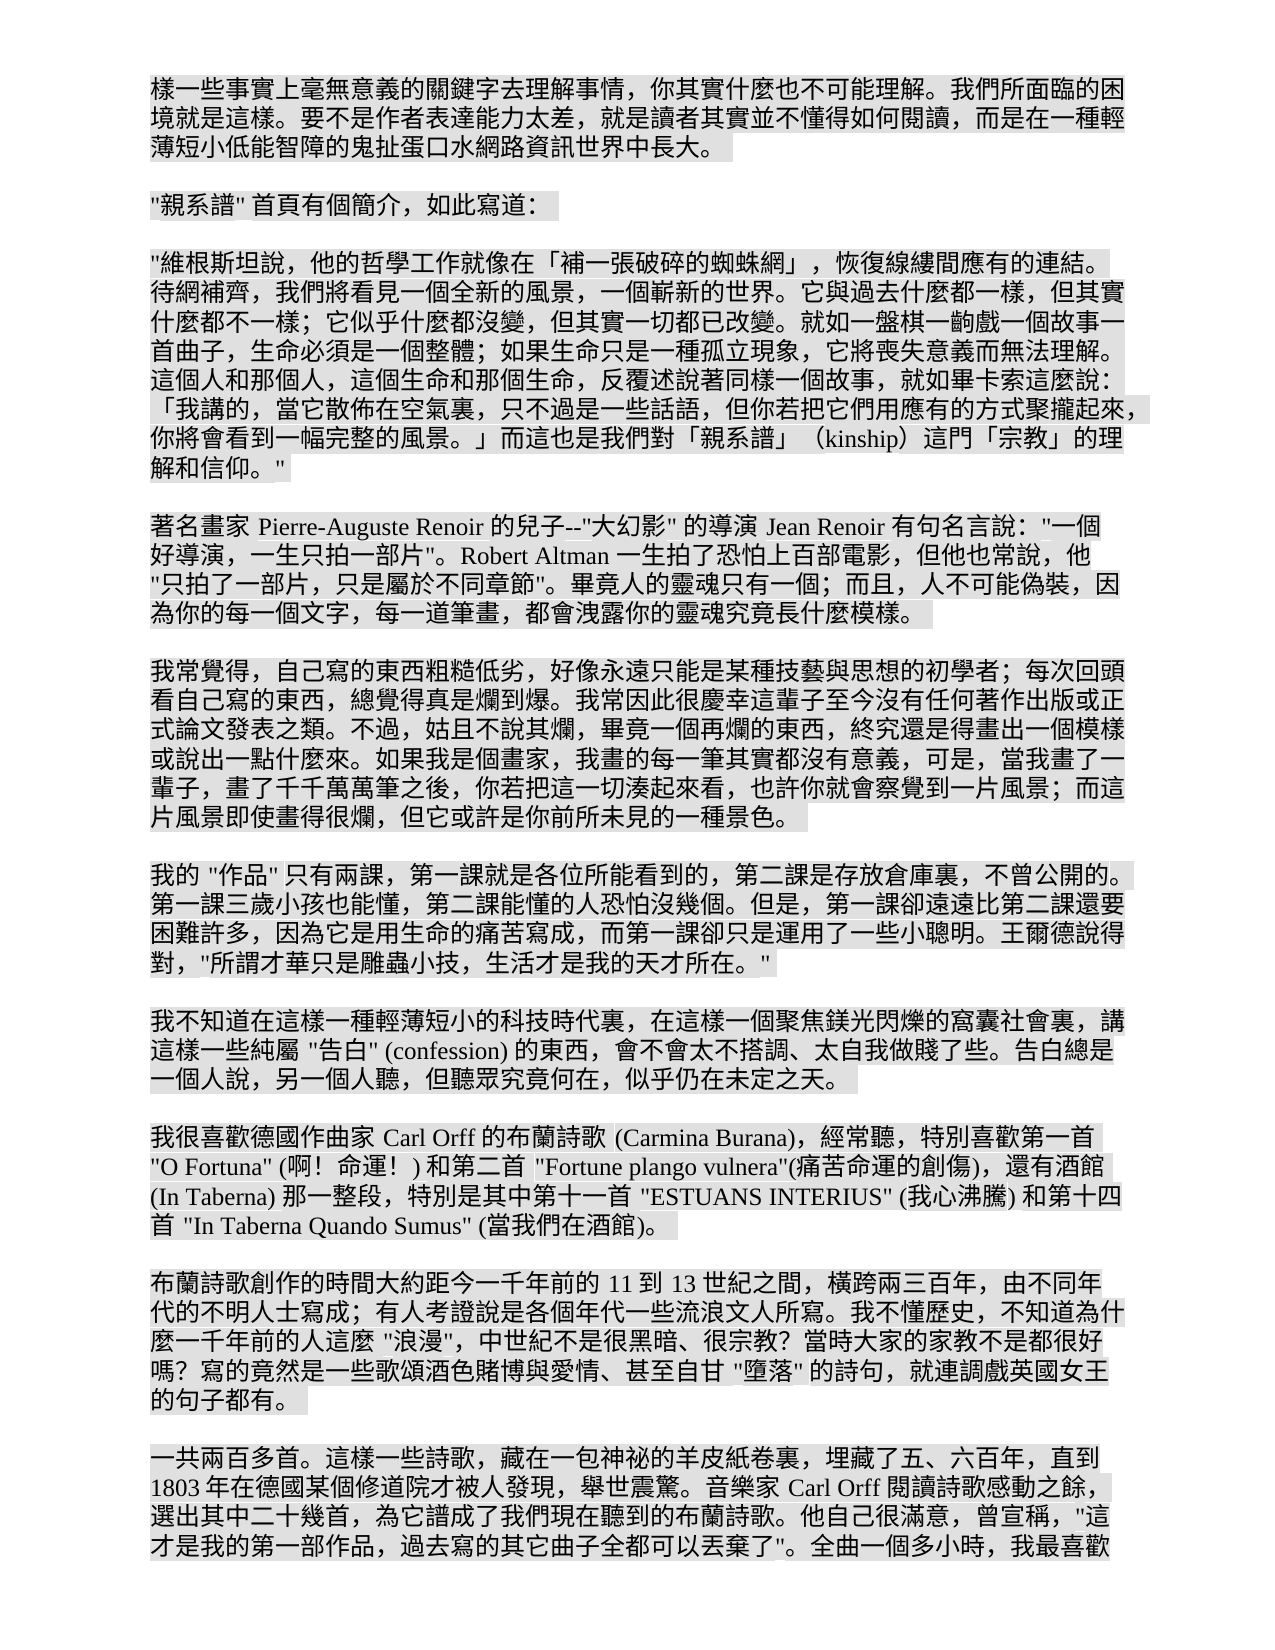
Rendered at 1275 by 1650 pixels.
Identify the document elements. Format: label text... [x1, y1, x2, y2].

text 幾十年來，在這島上，我常有一種很深的感觸，似乎不管你講些什麼或寫些什麼，人們只看得到政治。關心政治是應該的，但是，人們看到的其實不是政治，而是一種顏色或立場，只對這類東西感興趣。許多時候，甚至把你寫的一切，簡化成為一種所謂 "罵"。可是，若真要罵人，x它媽的需要寫那麼多字嗎？於是，不管你寫多少不同的東西或做多少不同的事，人們的注意力始終就只是在停留在關於政治立場的幾個關鍵字上。 早些年，比方說黨外時期，在醫院工作或實習、見習時，身上始終就貼個 "陰謀暴力份子" 的標籤，意味著謾罵政府、擾亂社會安定的壞人之意；有此標籤在，就算我不想獨來獨往，也只好獨來獨往。有些同事，發現我跟她們想像中的 "陰謀暴力份子" 的感覺不太一樣，企圖理解我的 "其它面向"，理解的結果，似乎比 "不理解" 還誤解更深。 在醫院，醫生護士及其他各單位同事經常一起吃飯、出遊或看電影等等，我一向躲得遠遠的，就好像流浪狗很怕看到人或吸血鬼害怕見到光那樣。他們大多是看一些什麼 "報告班長" 之類，類似時下流行的什麼幾把刀那類 "電影"。記得有一次，一個護士問我喜不喜歡看電影，我都還來不及搭腔，旁邊有個護士就先替我回答了，她說 "陳醫師不會喜歡看電影的啦"，然後還比手畫腳說了一段描述，相當經典。她說："妳就算把一座美麗的山放在陳醫師眼前，他也只會看到整座山寫著 '台灣獨立' 四個字"。 我在一旁聽了，微笑默然不語。但我心裏納悶，我雖寫過許多文章，但我長這麼大，平常根本不會跟任何人談起一句政治，因為政治根本沒什麼好談，至少我從不會主動談起；閃躲這類話題都來不及了，怎麼還會想談政治？為什麼在一群護士眼中，我卻是這樣一個只對政治有興趣、只會讀醫學教科書、對大自然或琴棋書畫及音樂等等完全不感興趣、非常嚴肅呆板的人？ 不過，那畢竟是三十年前的時代。那個時代，大家都很乖巧，家教都很好，跟現在其實差不多，大家每天談明星名人名作家如劉墉、小野或什麼娟之類 (所謂琴棋書畫指的就是這些)，或是聊同事八卦、講同事壞話(所謂 "不嚴肅不呆板" 的意思)，而且大家好像很喜歡去KTV(所謂熱愛音樂的意思。但我這輩子至今還不知道 KTV 裏頭究竟長什麼樣)，更喜歡男男女女一起出去烤肉郊遊搞搞小曖昧 (所謂喜歡浪漫、熱愛大自然的意思。但我這輩子從來不曾參加過這類團康聯誼活動)。在這樣一種狀況下，彼此八字顯然不合，你自然很難不讓人對你產生誤解。 三十年後的今天，其實還是一樣。曾有個醫院同事不知道從哪聽來我 "對政治有興趣"，馬上把我聯想為綠營支持者，趕緊恭維我，並且開始套關係，說他也認識一個精神科醫生，"跟你一樣哦，很厲害，很會利用媒體"。我聽了，當然也只能默然以對。我都已經三十年不跟記者打交道了，這年頭，記者當然也不會對我有興趣，我幾時 "很會利用媒體"？即便是黨外時代也一樣，看到記者就跟兔子看到獵人一樣，逃都來不及了，我怎麼會去 "利用媒體"？ 1989年，我的好朋友詹益樺剛自焚而死。那一年，侯孝賢的 "悲情城市" 上映，我買了票，從早場一直看到晚場結束才離開，看了好幾遍，那時候的電影院不清場，隨你愛看幾遍就看幾遍。同樣是那一年的光復節10月25日，我跟黃華等等幾個人，大約總共不會超過十個，無預警來到總統府。 我帶著一塊布條，寫著："台灣淪陷而非光復" 之類。一堆軍警發現了，就衝出來包圍，大家四分五散讓他們追著跑。一個看來位階比較高的中年警官把我攔下，氣喘吁吁地一直說："大哥，大哥，算我拜託你，你別亂來，你是存心要我死嗎？"意思是叫我到此為止，不要為難他們。其實我也不知道就算讓我衝進總統府要幹啥，於是我就半推半就讓他們一群軍警給慢慢 "拱著" 離開現場。過程中，有位便衣特務還拿出一支好像是電擊棒，在我眼前揮舞，問我要不要試試。 隔天，回醫院上班，有位護士問我昨天去哪，打電話都沒人接。我說我去台北。"去台北幹啥？" "去總統府抗議"。護理站的護士們聽了全嚇一跳，問我去抗議什麼？我說，昨天是光復節，但我不覺得台灣已經光復，感覺比較像淪陷。大家聽了，面面相覷，互使眼色，彷彿我腦袋不正常似的那種神情。 有位護士說，"你不覺得這樣很無聊嗎？" 我沒回答。另一位護士說，"看你平常很溫和，怎麼會去做這些可怕的事？" 另一位接著說，"對啊，如果可以把這個面向拿掉就好了"。我說，"一個人只會有一種面向，不會有兩種，就好像一個人只會有一個靈魂，不會有兩個；拿掉靈魂就什麼都沒有了"。護士們紛紛苦笑搖頭，意思是說我沒救了。有個護士做了總結："看你平常傻傻的很單純，為什麼有時候講起話來這麼嚴肅可怕？" 寫這麼多，我只是想講當年講過的這句話："一個人只會有一種面向，不會有兩種，就好像一個人只會有一個靈魂，不會有兩個；拿掉靈魂就什麼都沒有了"。我們看待任何人事物，一定是在這樣一個所謂靈魂的架構下去理解與之相關的一切，就如維根斯坦說，"My attitude towards him is an attitude towards a soul." (我們對待一個人的態度，就是對待一個靈魂的態度。) 換個方式說，從一個句子，我們就能知道這句子來自一種什麼樣的 "語言"；你得先在 "語言" 或 "靈魂" 或所謂 "生命形式" (form of life) 這個層次上產生適當的理解，然後你才有可能理解裏頭的每一個 "句子"。句子絕不可能是一種可以獨立於一整套 "語言" 之外的東西。不同的人，不同的靈魂，不同的生命形式，即便講出一模一樣的句子，意義很可能完全不一樣。一個人不可能光是覆述某些句子就能使那些句子產生意義。誤解了背後整套 "語言"，其實也就等於誤解了與之相關的一切。 對人對己都一樣，如果你不知道我究竟活在哪一種 "語言" 底下，如果你不知道我的 "靈魂" 依靠什麼樣的糧食，事實上你也不可能聽懂我在讚美什麼或批評什麼。比方說，我很厭惡的一些人渣 (恕我不敢點名舉例，因為我真的怕小人)，這些人通常被捧為理想家或改革者，成為人們的偶像或典範；我同時還能保證，他們通常都沒有前科，而且都是專門做一些鎂光閃閃、冠冕堂皇的事，高唱進步改革的高調，但他們依然是人渣。為什麼？因為在我的 "語言" 裏，或者說在我的靈魂世界裏，這些人恰恰是一種人性醜惡的典型例子。 1997年剛去英國時，經常看到一些衣著新潮、意味著進步與時髦的的 "哈中族"，穿著鏽有中文字的 T shirt，或是身上刻滿刺青，寫著一些中國字。路邊也有類似的攤位，陳列許多中國字，旁邊附有英文解說，供哈中族顧客挑選文字，刺青在自己身上，很炫很酷。 記得有個英國女生，胸前鏽了個 "芒" 字，英文解說是 shining (閃亮)，但不知道為什麼，我其實是馬上聯想到芒果。洋人不懂中文，以為一個字就一個意思，他沒法掌握中文這套語言。其它還有很多字，現在記不得了，只記得往往被解說得很好笑，洋人刻在身上還很得意，以為真的很閃亮。你想跟他解釋，恐怕有點難，因為要理解一套跟自己不一樣的 "語言" 並不容易。知己或同類之間，三言兩語就能懂，但是，對於非我族類，就算長篇大論也不可能懂。 維根斯坦本來是要找一位邏輯學家 G. Frege 拜師，後來被轉介到羅素門下。Frege有句名言，簡單說就是：你不可能理解一個句子，除非你理解一整個語言。維根斯坦把它倒過來說其實也一樣，當你了解了一個句子，事實上你已經理解了一套語言，也就是一整個生命形式。也許可以這麼說，至少在某些人身上這現象特別顯著，你要嘛理解他講的每一句話，要嘛就是連一個句子也不可能懂。 長年來，從無數的回應或文章被轉述轉寄或轉貼中，對此我是非常悲觀的，近乎絕望。所謂理解，幾乎不存在。自卑的人聽了，馬上會以為我這句子是在展示一種驕傲，但是，世上怎麼可能會有人會對自己之無法被人理解而感到驕傲？世上怎麼可能會有人對於這樣一種絕望會感到得意？世上怎麼可能會有人得意自己沒法跟人產生真實的理解而只能不斷說 "我沒有這個意思"、"我從沒有那樣的想法"、"我根本不是那種人"？ 比方說，每次只要稍微講到政治，憑著一些事實上 "自身" 毫無意義的關鍵字，人們就會把你視為敵人或視為同類。比方說，討厭綠營的人看你 "罵" 綠營，他就很開心，進而以為你跟他是同類。可是，你我怎麼會是同類？我怎麼可能會去跟一群沒出息的騙子吵架打架？我怎麼可能會那麼沒出息？一群猴子搶了車，亂開一通，佔領了房子，四處破壞，雖然穿起西裝，但猴子仍然還是猴子。誰會窩囊到想去跟猴子打架？這種窩囊事千萬不用算我一份。 我並非用一種修辭方式來 "罵敵人"，而是真心如此認為。這也是為什麼我很討厭被人拿來當成武器打擊所謂敵人的原因，因為實在太低級，太自我做賤了。一些馬文才，一群窩囊的賊，一堆猥瑣的騙子，不管他位置多高，權位多大，根本不在我們的世界裏，至少完全不在我的世界裏。一個人再怎麼自我做賤，也不該自我做賤到這種地步去把他們當成一種對手或敵人。當然，這話只有對我自己生效，而不是說你也非得一定要跟我一樣才行，但至少我不是那樣沒出息的人。 美國，或過去的國民黨黨國體制，是一種鬥爭對象，我很樂意成為他們的敵人，但綠油油的詐騙集團不是，我們跟他們根本就不應該放在同一個平面上；他們當然連敵人也稱不上，不過就只是一群讓人很看不起的窩囊小混混，不管他手上權力多大，不管他的粉絲多少，猴子就算開火車或開太空梭，猴子還是猴子。 我們應該面對這樣一種危害，就好像我們應該注重環境衛生，不要孳生蚊子蒼蠅，但蚊子蒼蠅怎麼會存在我們所關切的世界裏？怎麼會是我們的鬥爭對象？太低級了吧。你可以不認同，但我就是這樣子活的，我的生命形式就是長這樣。台灣詐騙無所不在，但你總不會因此立志想跟騙子們打架或吵架吧？騙子不應該是你所關切的世界的一部份不是嗎？ 唯有理解了一套語言，你才有可能理解它裏頭的任何一個句子。比方說，隨便找來一塊木頭，上頭寫個 "車"，寫個 "馬"，寫個 "炮"，這是什麼東西？不就是棋子嗎？當然不是，它們什麼也不是，除非你指的是下棋這回事，然後你才能說這些莫名其妙的東西是棋子。"棋子" 只能屬於 "棋局" 這樣一套 "語言"。你總不能看到 "車" 就想到火車或想到賓士轎車，看到炮就以為是在講放鞭炮的事，看到馬就以為是在談動物學。如果你只會根據這樣一些事實上毫無意義的關鍵字去理解事情，你其實什麼也不可能理解。我們所面臨的困境就是這樣。要不是作者表達能力太差，就是讀者其實並不懂得如何閱讀，而是在一種輕薄短小低能智障的鬼扯蛋口水網路資訊世界中長大。 "親系譜" 首頁有個簡介，如此寫道： "維根斯坦說，他的哲學工作就像在「補一張破碎的蜘蛛網」，恢復線縷間應有的連結。待網補齊，我們將看見一個全新的風景，一個嶄新的世界。它與過去什麼都一樣，但其實什麼都不一樣；它似乎什麼都沒變，但其實一切都已改變。就如一盤棋一齣戲一個故事一首曲子，生命必須是一個整體；如果生命只是一種孤立現象，它將喪失意義而無法理解。這個人和那個人，這個生命和那個生命，反覆述說著同樣一個故事，就如畢卡索這麼說：「我講的，當它散佈在空氣裏，只不過是一些話語，但你若把它們用應有的方式聚攏起來，你將會看到一幅完整的風景。」而這也是我們對「親系譜」（kinship）這門「宗教」的理解和信仰。" 著名畫家 Pierre-Auguste Renoir 的兒子--"大幻影" 的導演 Jean Renoir 有句名言說："一個好導演，一生只拍一部片"。Robert Altman 一生拍了恐怕上百部電影，但他也常說，他 "只拍了一部片，只是屬於不同章節"。畢竟人的靈魂只有一個；而且，人不可能偽裝，因為你的每一個文字，每一道筆畫，都會洩露你的靈魂究竟長什麼模樣。 我常覺得，自己寫的東西粗糙低劣，好像永遠只能是某種技藝與思想的初學者；每次回頭看自己寫的東西，總覺得真是爛到爆。我常因此很慶幸這輩子至今沒有任何著作出版或正式論文發表之類。不過，姑且不說其爛，畢竟一個再爛的東西，終究還是得畫出一個模樣或說出一點什麼來。如果我是個畫家，我畫的每一筆其實都沒有意義，可是，當我畫了一輩子，畫了千千萬萬筆之後，你若把這一切湊起來看，也許你就會察覺到一片風景；而這片風景即使畫得很爛，但它或許是你前所未見的一種景色。 我的 "作品" 只有兩課，第一課就是各位所能看到的，第二課是存放倉庫裏，不曾公開的。第一課三歲小孩也能懂，第二課能懂的人恐怕沒幾個。但是，第一課卻遠遠比第二課還要困難許多，因為它是用生命的痛苦寫成，而第一課卻只是運用了一些小聰明。王爾德說得對，"所謂才華只是雕蟲小技，生活才是我的天才所在。" 我不知道在這樣一種輕薄短小的科技時代裏，在這樣一個聚焦鎂光閃爍的窩囊社會裏，講這樣一些純屬 "告白" (confession) 的東西，會不會太不搭調、太自我做賤了些。告白總是一個人說，另一個人聽，但聽眾究竟何在，似乎仍在未定之天。 我很喜歡德國作曲家 Carl Orff 的布蘭詩歌 (Carmina Burana)，經常聽，特別喜歡第一首 "O Fortuna" (啊！命運！) 和第二首 "Fortune plango vulnera"(痛苦命運的創傷)，還有酒館 (In Taberna) 那一整段，特別是其中第十一首 "ESTUANS INTERIUS" (我心沸騰) 和第十四首 "In Taberna Quando Sumus" (當我們在酒館)。 布蘭詩歌創作的時間大約距今一千年前的 11到 13 世紀之間，橫跨兩三百年，由不同年代的不明人士寫成；有人考證說是各個年代一些流浪文人所寫。我不懂歷史，不知道為什麼一千年前的人這麼 "浪漫"，中世紀不是很黑暗、很宗教？當時大家的家教不是都很好嗎？寫的竟然是一些歌頌酒色賭博與愛情、甚至自甘 "墮落" 的詩句，就連調戲英國女王的句子都有。 一共兩百多首。這樣一些詩歌，藏在一包神祕的羊皮紙卷裏，埋藏了五、六百年，直到1803年在德國某個修道院才被人發現，舉世震驚。音樂家 Carl Orff 閱讀詩歌感動之餘，選出其中二十幾首，為它譜成了我們現在聽到的布蘭詩歌。他自己很滿意，曾宣稱，"這才是我的第一部作品，過去寫的其它曲子全都可以丟棄了"。全曲一個多小時，我最喜歡的是 "ESTUANS INTERIUS" (我心沸騰)，我能找到唱得最好的是這一位： https://www.youtube.com/watch?v=6I7RjyTOoS8 (建議一天聽100遍) 我也很喜歡它的詞。一千年，多麼遙遠的過去，但這樣一些詩歌作者熱情之澎湃，卻又讓人覺得距離一點也不遠。人與人之間，遠不遠是根據氣味，根據心靈的距離，而不是根據意見或立場的表面相似性。 "我心沸騰" 這段詞的英文翻譯是這麼寫的： burning inside with anger, bitterly i speak to my heart: created from matter, of the ashes of the elements, i am like a leaf played with by the winds. if it is the way of the wise man to build foundations on stone, then i am a fool, like a flowing stream, which in its course never changes. i am carried along like a ship without a steersman, and in the paths of the air like a light, hovering bird; chains cannot hold me, keys cannot imprison me, i look for people like me and join the wretches. the heaviness of my heart seems like a burden to me; it is pleasant to joke and sweeter than honeycomb; whatever venus commands is a sweet duty, she never dwells in a lazy heart. i travel the broad path as is the way of youth, i give myself to vice, unmindful of virtue, i am eager for the pleasures of the flesh more than for salvation, my soul is dead, so i shall tend to the flesh. 我不敢亂翻譯，但它的 "意思" 大約是說：我心狂暴，無端自語，生命宛若塵土落葉，隨風飄散。我就像搭著一艘沒有水手的船，隨波逐流；就像空中飛鳥，無處可依。鎖鍊無法束縛，鐵鍊綑綁不住，而我依然我行我素。我想尋求同類，不料卻招來一群敗類。我心沉重，渴望玩笑歡愉；維納斯女神的命令，有如蜜糖般的責任，我必遵守無疑。年少輕狂，我縱情慾樂，遺忘美德，放棄了救贖；靈魂既死，但求血肉無恙。 各位不用太計較我的 "翻譯"，我只是隨便寫個意思大概。 底下有整首曲子，且有英文翻譯。第一和第二首由 0 到 5:22。第十一首由 28:52到 31:55。第十四首 36:44到 40:00。 https://www.youtube.com/watch?v=AO8tZXvFF94 維那斯的命令，確實甘之如飴。我們正是為此而來，非關政治。 [150, 75, 1125, 1561]
